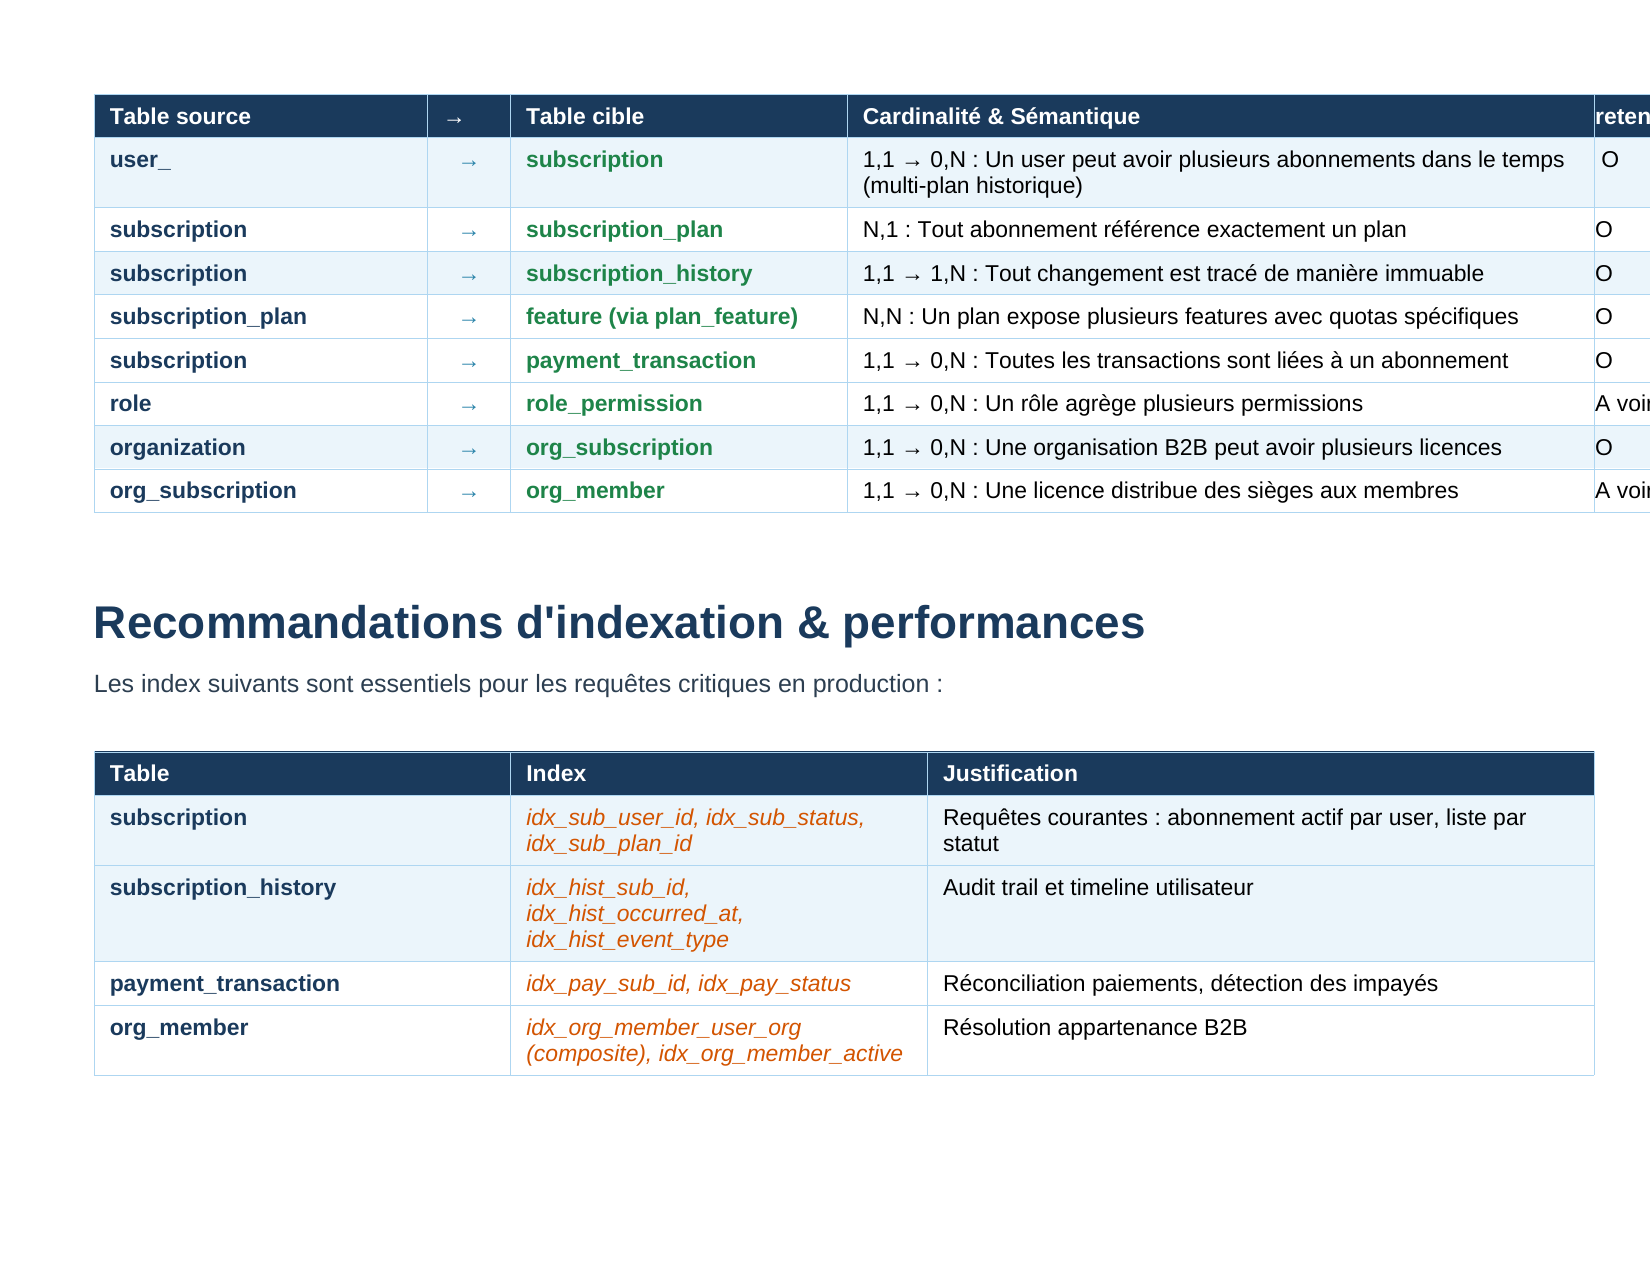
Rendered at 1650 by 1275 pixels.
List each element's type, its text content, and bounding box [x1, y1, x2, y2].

table_cell N,1 : Tout abonnement référence exactement un plan [848, 208, 1594, 251]
table_cell 1,1 → 0,N : Une licence distribue des sièges aux membres [848, 470, 1594, 512]
table_cell subscription_plan [95, 295, 427, 338]
table_cell O [1595, 339, 1650, 381]
table_cell org_subscription [95, 470, 427, 512]
table_cell idx_org_member_user_org (composite), idx_org_member_active [511, 1006, 927, 1074]
table_cell user_ [95, 138, 427, 207]
table_cell O [1595, 252, 1650, 294]
table_cell idx_pay_sub_id, idx_pay_status [511, 962, 927, 1005]
subtitle Recommandations d'indexation & performances [94, 595, 1556, 648]
table_cell org_member [511, 470, 847, 512]
table_cell idx_hist_sub_id, idx_hist_occurred_at, idx_hist_event_type [511, 866, 927, 961]
table_cell 1,1 → 0,N : Une organisation B2B peut avoir plusieurs licences [848, 426, 1594, 468]
table_cell idx_sub_user_id, idx_sub_status, idx_sub_plan_id [511, 796, 927, 865]
table_header Index [511, 753, 927, 795]
table_cell A voir [1595, 383, 1650, 425]
table_cell 1,1 → 1,N : Tout changement est tracé de manière immuable [848, 252, 1594, 294]
table_cell feature (via plan_feature) [511, 295, 847, 338]
table_cell role_permission [511, 383, 847, 425]
table_cell → [428, 383, 510, 425]
table_cell A voir [1595, 470, 1650, 512]
table_cell → [428, 252, 510, 294]
table_header Table [95, 753, 510, 795]
text Les index suivants sont essentiels pour les requêtes critiques en production : [94, 669, 1556, 698]
table_cell → [428, 138, 510, 207]
table_cell subscription [95, 339, 427, 381]
table_cell O [1595, 426, 1650, 468]
table_cell subscription [95, 796, 510, 865]
table_header Table source [95, 95, 427, 137]
table_cell org_subscription [511, 426, 847, 468]
table_cell payment_transaction [95, 962, 510, 1005]
table_cell 1,1 → 0,N : Un rôle agrège plusieurs permissions [848, 383, 1594, 425]
table_cell O [1595, 208, 1650, 251]
table_cell O [1595, 295, 1650, 338]
table_cell subscription_history [511, 252, 847, 294]
table_header Cardinalité & Sémantique [848, 95, 1594, 137]
table_cell → [428, 339, 510, 381]
table_cell → [428, 295, 510, 338]
table_header Justification [928, 753, 1594, 795]
table_cell Résolution appartenance B2B [928, 1006, 1594, 1074]
table_cell → [428, 426, 510, 468]
table_cell O [1595, 138, 1650, 207]
table_cell Requêtes courantes : abonnement actif par user, liste par statut [928, 796, 1594, 865]
table_cell payment_transaction [511, 339, 847, 381]
table_cell role [95, 383, 427, 425]
table_cell subscription_history [95, 866, 510, 961]
table_cell subscription_plan [511, 208, 847, 251]
table_cell Réconciliation paiements, détection des impayés [928, 962, 1594, 1005]
table_cell organization [95, 426, 427, 468]
table_cell → [428, 208, 510, 251]
table_header retenu [1595, 95, 1650, 137]
table_cell subscription [95, 252, 427, 294]
table_cell N,N : Un plan expose plusieurs features avec quotas spécifiques [848, 295, 1594, 338]
table_header → [428, 95, 510, 137]
table_cell org_member [95, 1006, 510, 1074]
table_cell Audit trail et timeline utilisateur [928, 866, 1594, 961]
table_cell → [428, 470, 510, 512]
table_cell subscription [95, 208, 427, 251]
table_cell 1,1 → 0,N : Un user peut avoir plusieurs abonnements dans le temps (multi-plan historique) [848, 138, 1594, 207]
table_cell subscription [511, 138, 847, 207]
table_cell 1,1 → 0,N : Toutes les transactions sont liées à un abonnement [848, 339, 1594, 381]
table_header Table cible [511, 95, 847, 137]
